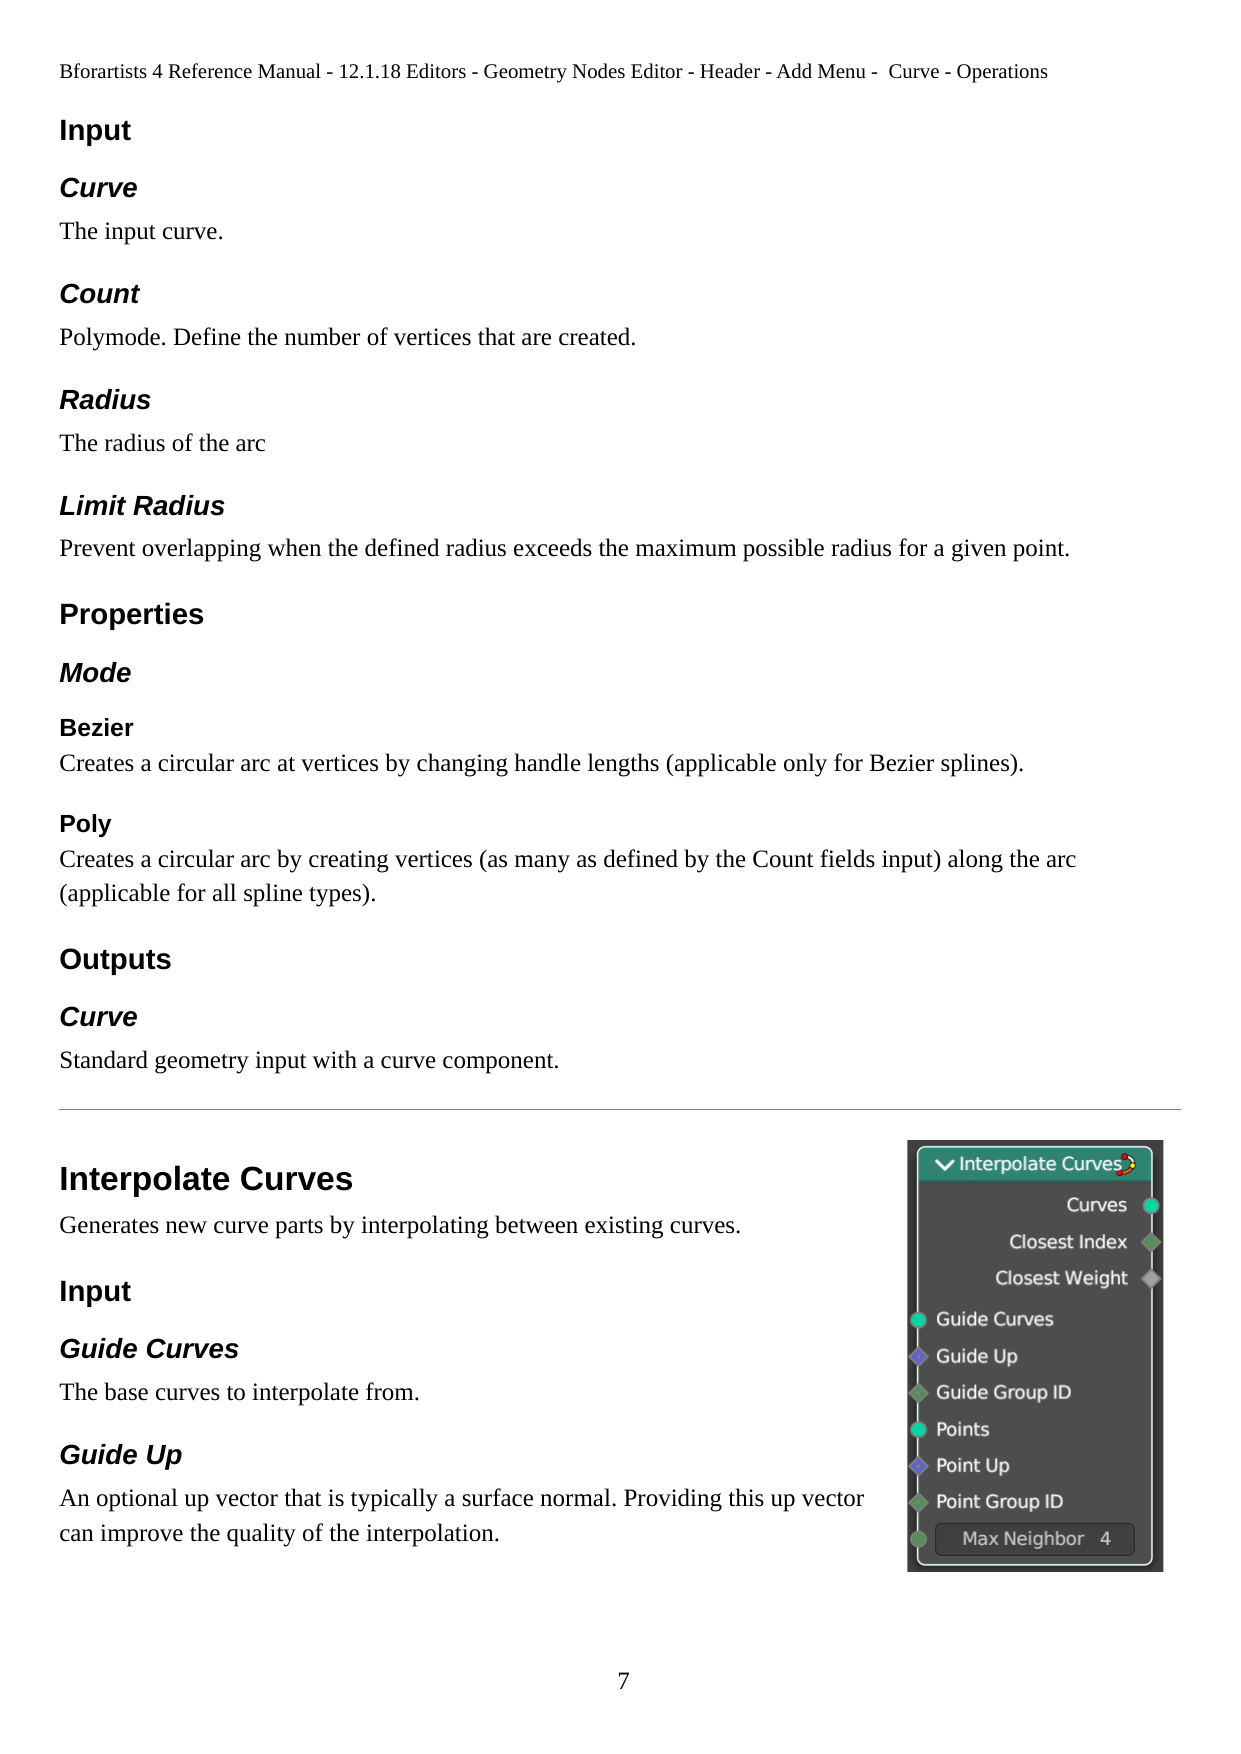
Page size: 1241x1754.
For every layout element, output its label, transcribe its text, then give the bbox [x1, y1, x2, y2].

text Prevent overlapping when the defined radius exceeds the maximum possible radius for a given point. [59, 533, 1181, 562]
subtitle Input [59, 1274, 907, 1308]
subtitle Guide Up [59, 1439, 907, 1471]
text The radius of the arc [59, 428, 1181, 456]
subtitle Poly [59, 809, 1181, 838]
text An optional up vector that is typically a surface normal. Providing this up vector can improve the quality of the interpolation. [59, 1483, 907, 1546]
text Creates a circular arc by creating vertices (as many as defined by the Count fields input) along the arc (applicable for all spline types). [59, 844, 1181, 907]
subtitle Mode [59, 656, 1181, 688]
text The base curves to interpolate from. [59, 1377, 907, 1406]
subtitle Outputs [59, 942, 1181, 976]
subtitle [1164, 1439, 1181, 1471]
text Standard geometry input with a curve component. [59, 1045, 1181, 1074]
picture [907, 1140, 1164, 1572]
text The input curve. [59, 216, 1181, 244]
subtitle [1164, 1159, 1181, 1198]
subtitle Limit Radius [59, 489, 1181, 521]
text Creates a circular arc at vertices by changing handle lengths (applicable only for Bezier splines). [59, 748, 1181, 776]
subtitle Curve [59, 1001, 1181, 1033]
subtitle [1164, 1274, 1181, 1308]
text Generates new curve parts by interpolating between existing curves. [59, 1210, 907, 1239]
subtitle Bezier [59, 713, 1181, 741]
subtitle Count [59, 277, 1181, 309]
subtitle Interpolate Curves [59, 1159, 907, 1198]
subtitle Guide Curves [59, 1333, 907, 1365]
subtitle Curve [59, 171, 1181, 203]
subtitle [1164, 1333, 1181, 1365]
subtitle Properties [59, 597, 1181, 631]
subtitle Input [59, 113, 1181, 146]
text Polymode. Define the number of vertices that are created. [59, 322, 1181, 350]
subtitle Radius [59, 383, 1181, 415]
